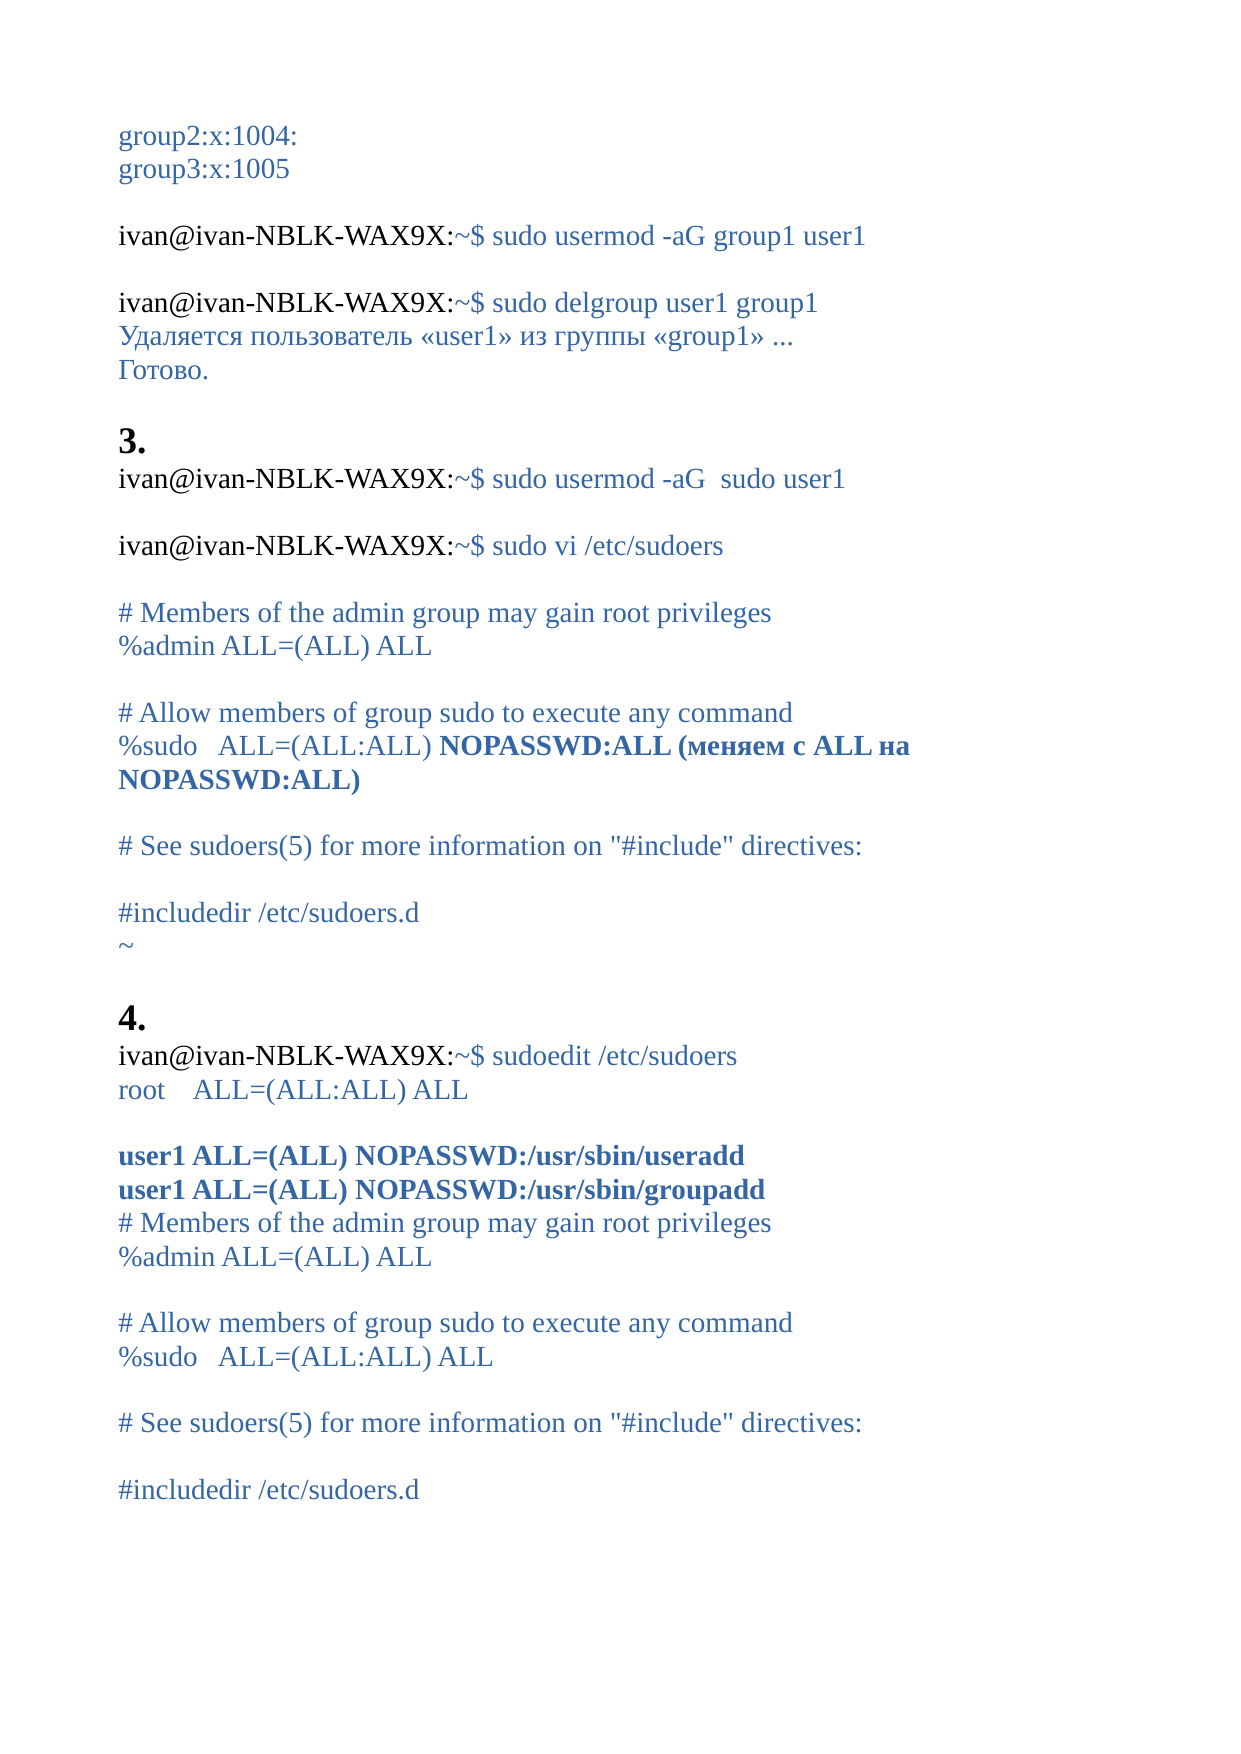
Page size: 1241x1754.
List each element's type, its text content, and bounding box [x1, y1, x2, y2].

text ivan@ivan-NBLK-WAX9X:~$ sudo vi /etc/sudoers [118, 528, 1122, 562]
text 3. [118, 418, 1122, 462]
text Готово. [118, 352, 1122, 385]
text # See sudoers(5) for more information on "#include" directives: [118, 828, 1122, 862]
text Удаляется пользователь «user1» из группы «group1» ... [118, 318, 1122, 352]
text # Members of the admin group may gain root privileges [118, 1205, 1122, 1239]
text %sudo ALL=(ALL:ALL) NOPASSWD:ALL (меняем с ALL на NOPASSWD:ALL) [118, 728, 1122, 795]
text ivan@ivan-NBLK-WAX9X:~$ sudoedit /etc/sudoers [118, 1038, 1122, 1072]
text #includedir /etc/sudoers.d [118, 895, 1122, 928]
text group2:x:1004: [118, 118, 1122, 152]
text # Members of the admin group may gain root privileges [118, 595, 1122, 628]
text ~ [118, 928, 1122, 962]
text ivan@ivan-NBLK-WAX9X:~$ sudo usermod -aG sudo user1 [118, 462, 1122, 495]
text group3:x:1005 [118, 152, 1122, 185]
text user1 ALL=(ALL) NOPASSWD:/usr/sbin/groupadd [118, 1172, 1122, 1205]
text #includedir /etc/sudoers.d [118, 1472, 1122, 1506]
text root ALL=(ALL:ALL) ALL [118, 1072, 1122, 1105]
text %admin ALL=(ALL) ALL [118, 628, 1122, 662]
text # Allow members of group sudo to execute any command [118, 1306, 1122, 1339]
text 4. [118, 995, 1122, 1038]
text ivan@ivan-NBLK-WAX9X:~$ sudo delgroup user1 group1 [118, 285, 1122, 318]
text %sudo ALL=(ALL:ALL) ALL [118, 1339, 1122, 1373]
text # See sudoers(5) for more information on "#include" directives: [118, 1406, 1122, 1439]
text user1 ALL=(ALL) NOPASSWD:/usr/sbin/useradd [118, 1138, 1122, 1172]
text ivan@ivan-NBLK-WAX9X:~$ sudo usermod -aG group1 user1 [118, 218, 1122, 252]
text %admin ALL=(ALL) ALL [118, 1239, 1122, 1272]
text # Allow members of group sudo to execute any command [118, 695, 1122, 728]
